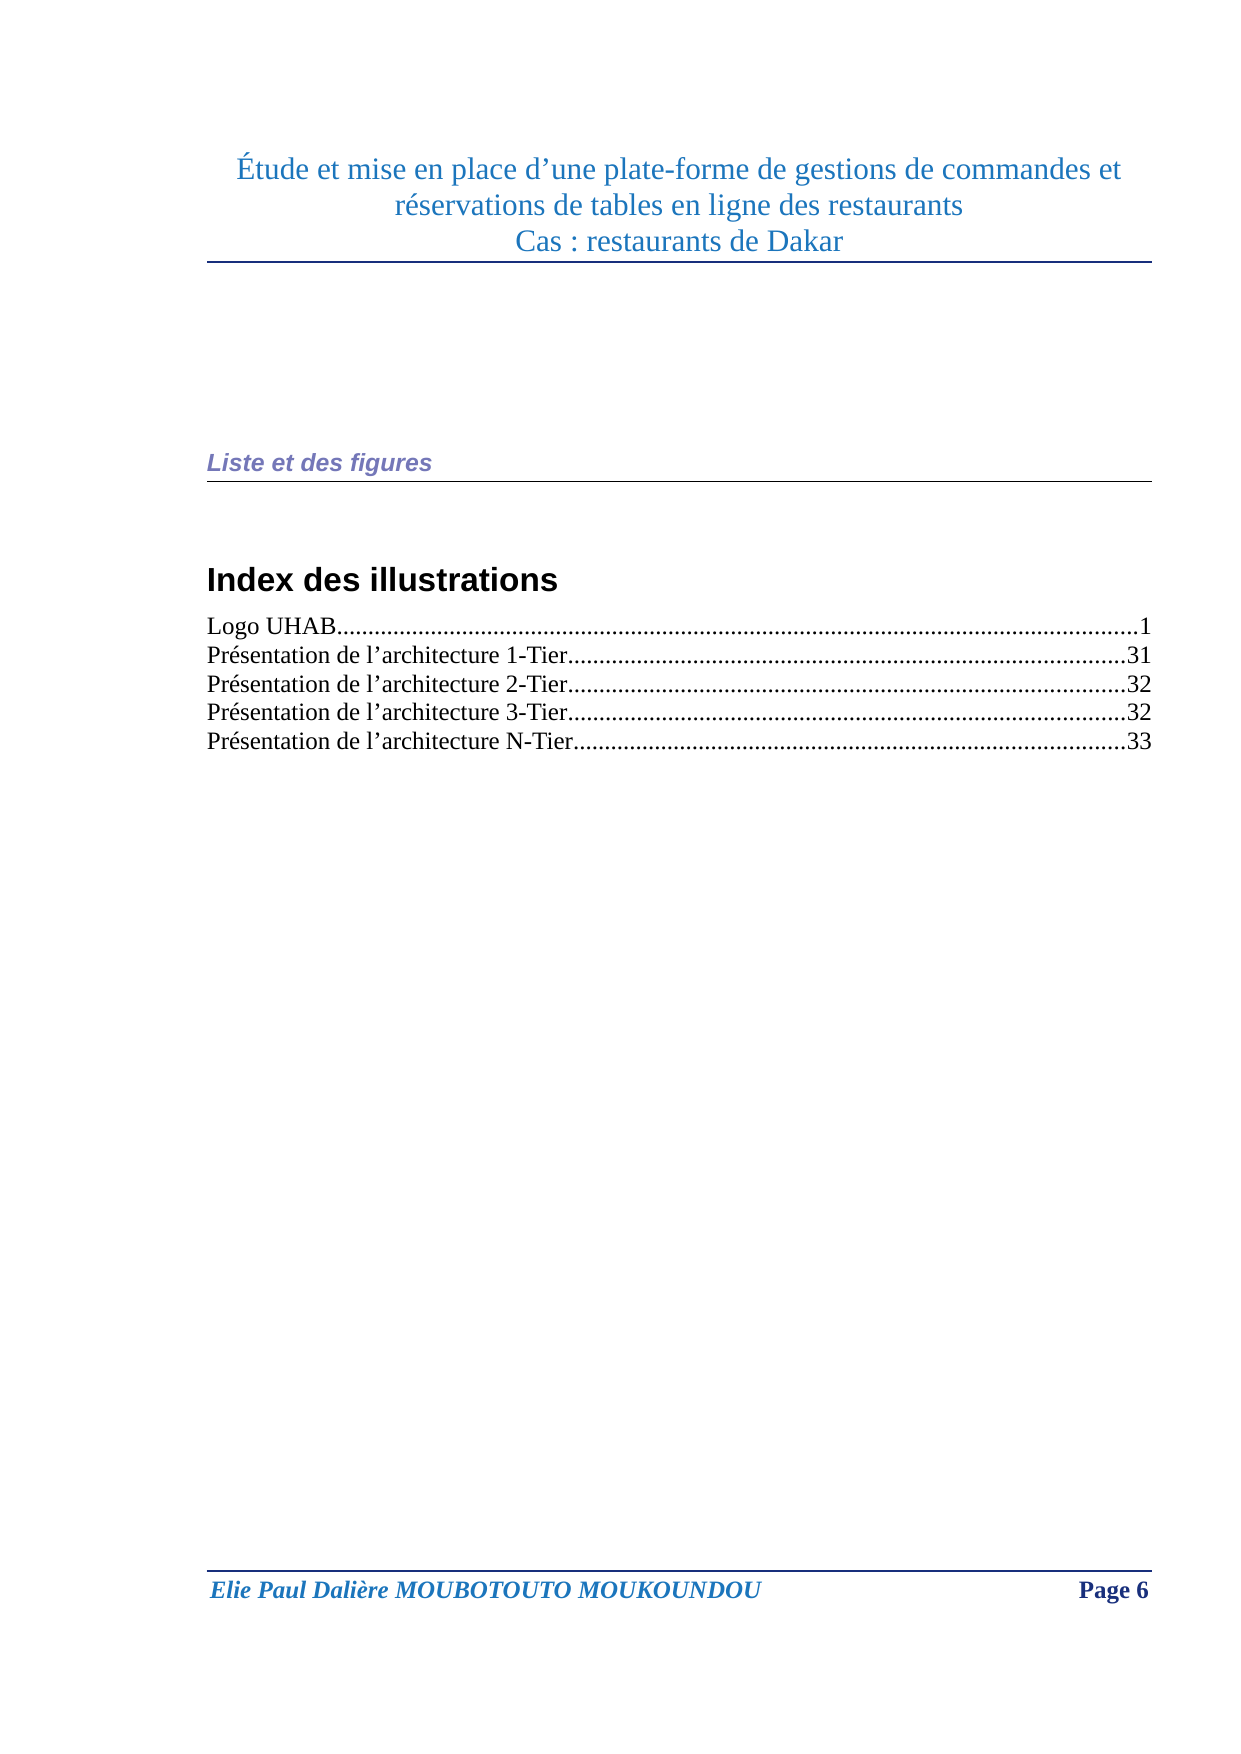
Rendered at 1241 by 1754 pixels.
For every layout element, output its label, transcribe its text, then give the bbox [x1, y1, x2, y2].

text Présentation de l’architecture 3-Tier 32 [207, 697, 1152, 726]
subtitle Index des illustrations [207, 560, 1152, 599]
text Logo UHAB 1 [207, 611, 1152, 640]
text Présentation de l’architecture N-Tier 33 [207, 726, 1152, 755]
subtitle Liste et des figures [207, 448, 1152, 481]
text Présentation de l’architecture 2-Tier 32 [207, 669, 1152, 697]
text Présentation de l’architecture 1-Tier 31 [207, 640, 1152, 669]
